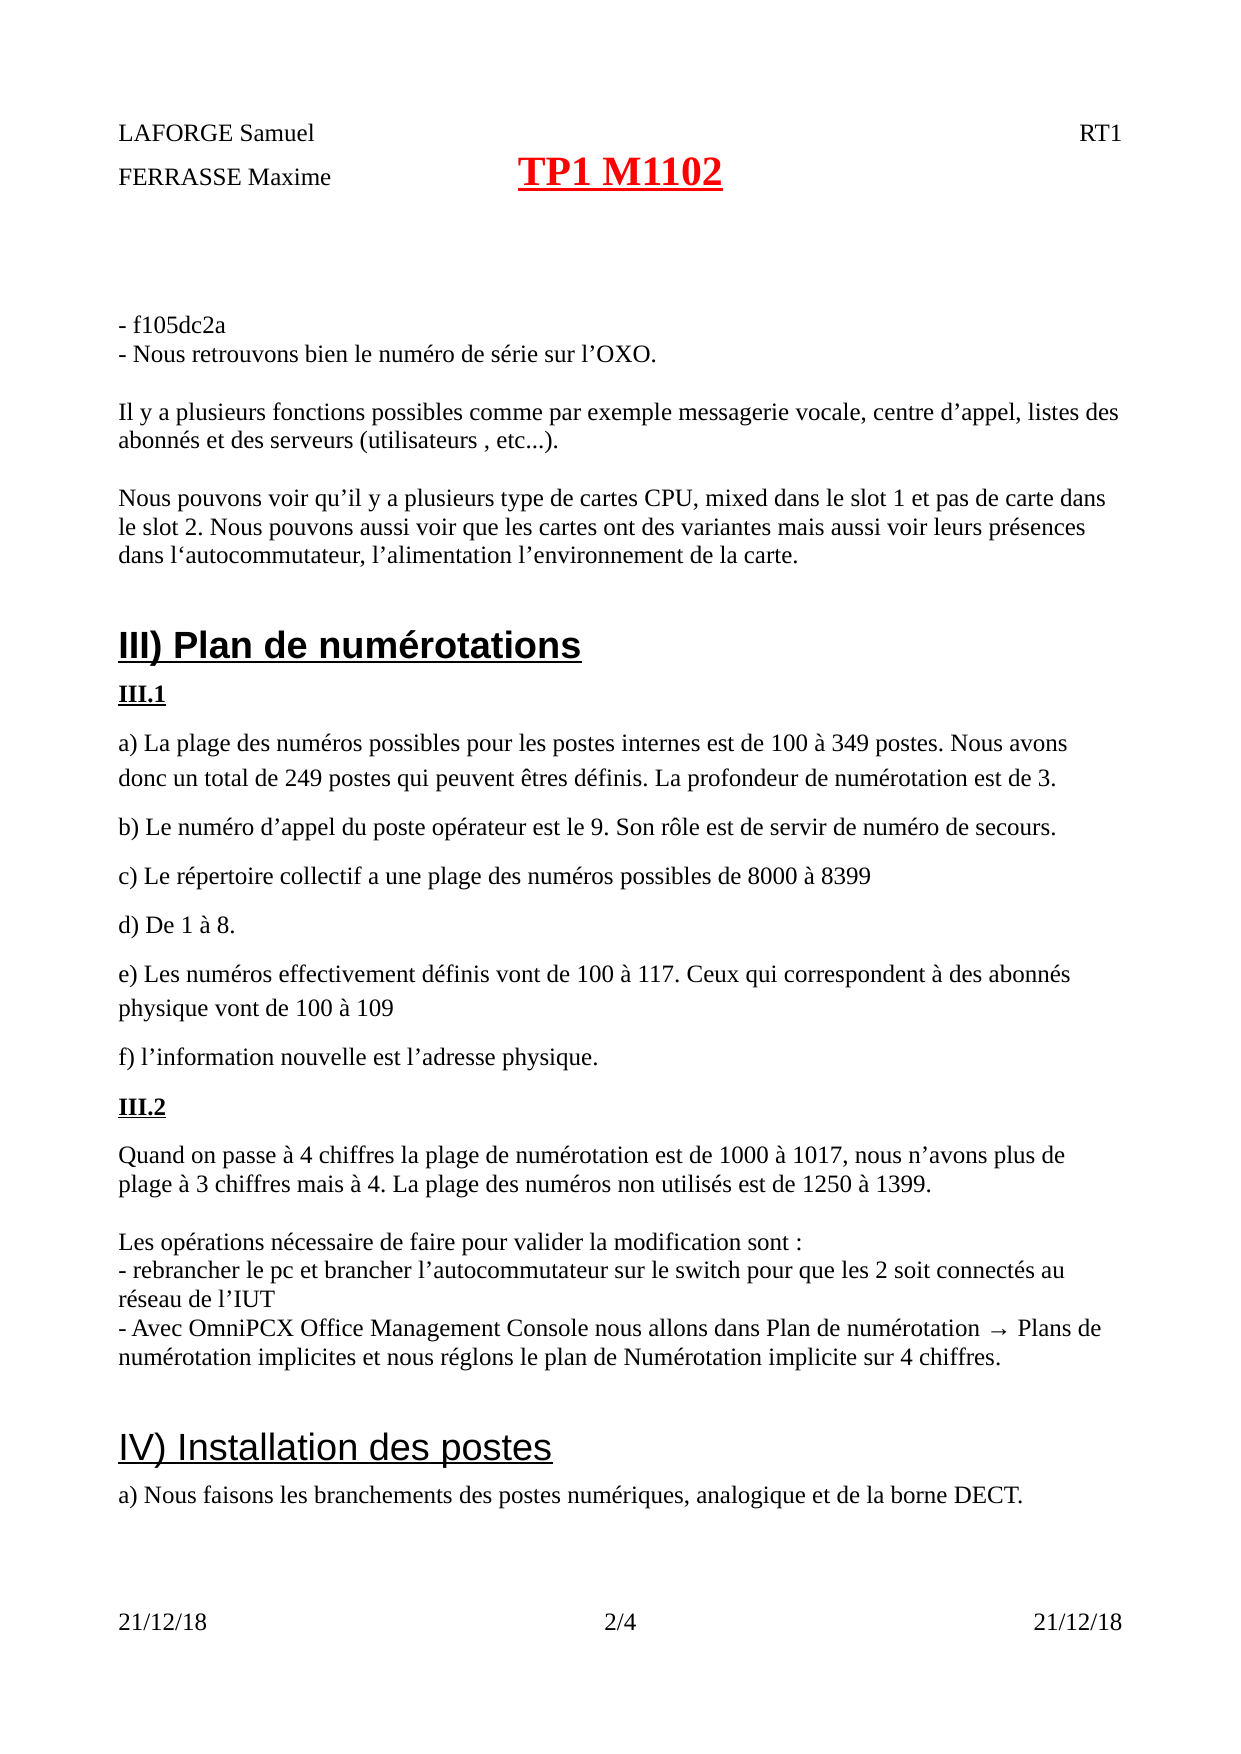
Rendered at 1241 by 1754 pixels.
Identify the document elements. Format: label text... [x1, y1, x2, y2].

subtitle III) Plan de numérotations [118, 623, 1122, 667]
text - Avec OmniPCX Office Management Console nous allons dans Plan de numérotation → Plans de numérotation implicites et nous réglons le plan de Numérotation implicite sur 4 chiffres. [118, 1313, 1122, 1371]
text Il y a plusieurs fonctions possibles comme par exemple messagerie vocale, centre d’appel, listes des abonnés et des serveurs (utilisateurs , etc...). [118, 397, 1122, 454]
text f) l’information nouvelle est l’adresse physique. [118, 1042, 1122, 1071]
text - Nous retrouvons bien le numéro de série sur l’OXO. [118, 339, 1122, 368]
text - rebrancher le pc et brancher l’autocommutateur sur le switch pour que les 2 soit connectés au réseau de l’IUT [118, 1256, 1122, 1313]
text Les opérations nécessaire de faire pour valider la modification sont : [118, 1227, 1122, 1256]
text III.1 [118, 679, 1122, 708]
text a) Nous faisons les branchements des postes numériques, analogique et de la borne DECT. [118, 1481, 1122, 1509]
text c) Le répertoire collectif a une plage des numéros possibles de 8000 à 8399 [118, 861, 1122, 889]
text III.2 [118, 1092, 1122, 1120]
text Quand on passe à 4 chiffres la plage de numérotation est de 1000 à 1017, nous n’avons plus de plage à 3 chiffres mais à 4. La plage des numéros non utilisés est de 1250 à 1399. [118, 1141, 1122, 1198]
text b) Le numéro d’appel du poste opérateur est le 9. Son rôle est de servir de numéro de secours. [118, 812, 1122, 841]
text Nous pouvons voir qu’il y a plusieurs type de cartes CPU, mixed dans le slot 1 et pas de carte dans le slot 2. Nous pouvons aussi voir que les cartes ont des variantes mais aussi voir leurs présences dans l‘autocommutateur, l’alimentation l’environnement de la carte. [118, 483, 1122, 569]
text d) De 1 à 8. [118, 910, 1122, 939]
text - f105dc2a [118, 311, 1122, 339]
text e) Les numéros effectivement définis vont de 100 à 117. Ceux qui correspondent à des abonnés physique vont de 100 à 109 [118, 959, 1122, 1022]
text a) La plage des numéros possibles pour les postes internes est de 100 à 349 postes. Nous avons donc un total de 249 postes qui peuvent êtres définis. La profondeur de numérotation est de 3. [118, 728, 1122, 791]
subtitle IV) Installation des postes [118, 1424, 1122, 1468]
